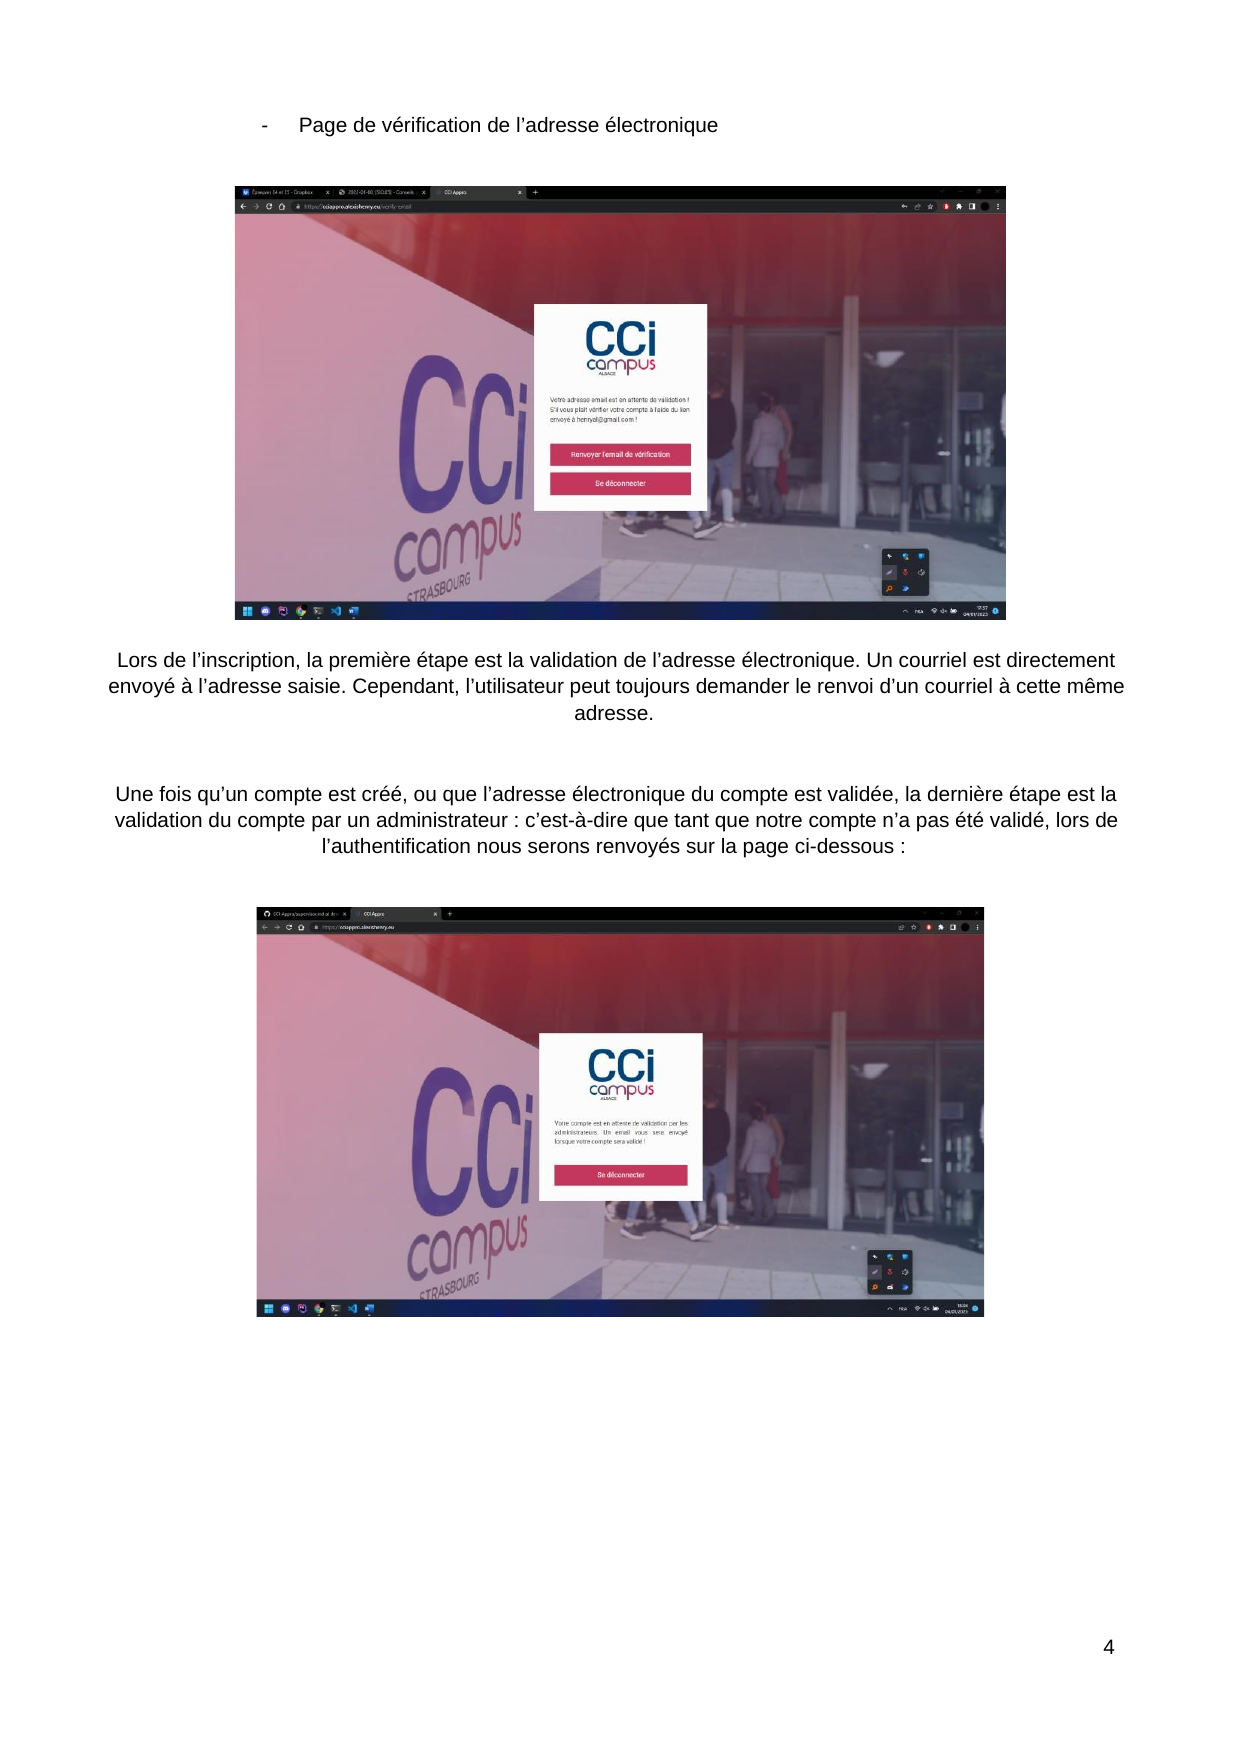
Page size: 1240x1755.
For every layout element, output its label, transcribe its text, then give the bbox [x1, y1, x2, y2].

text Une fois qu’un compte est créé, ou que l’adresse électronique du compte est validée, la dernière étape est la validation du compte par un administrateur : c’est-à-dire que tant que notre compte n’a pas été validé, lors de l’authentification nous serons renvoyés sur la page ci-dessous : [104, 782, 1129, 858]
list Page de vérification de l’adresse électronique [261, 113, 1129, 137]
text Lors de l’inscription, la première étape est la validation de l’adresse électronique. Un courriel est directement envoyé à l’adresse saisie. Cependant, l’utilisateur peut toujours demander le renvoi d’un courriel à cette même adresse. [104, 648, 1129, 724]
